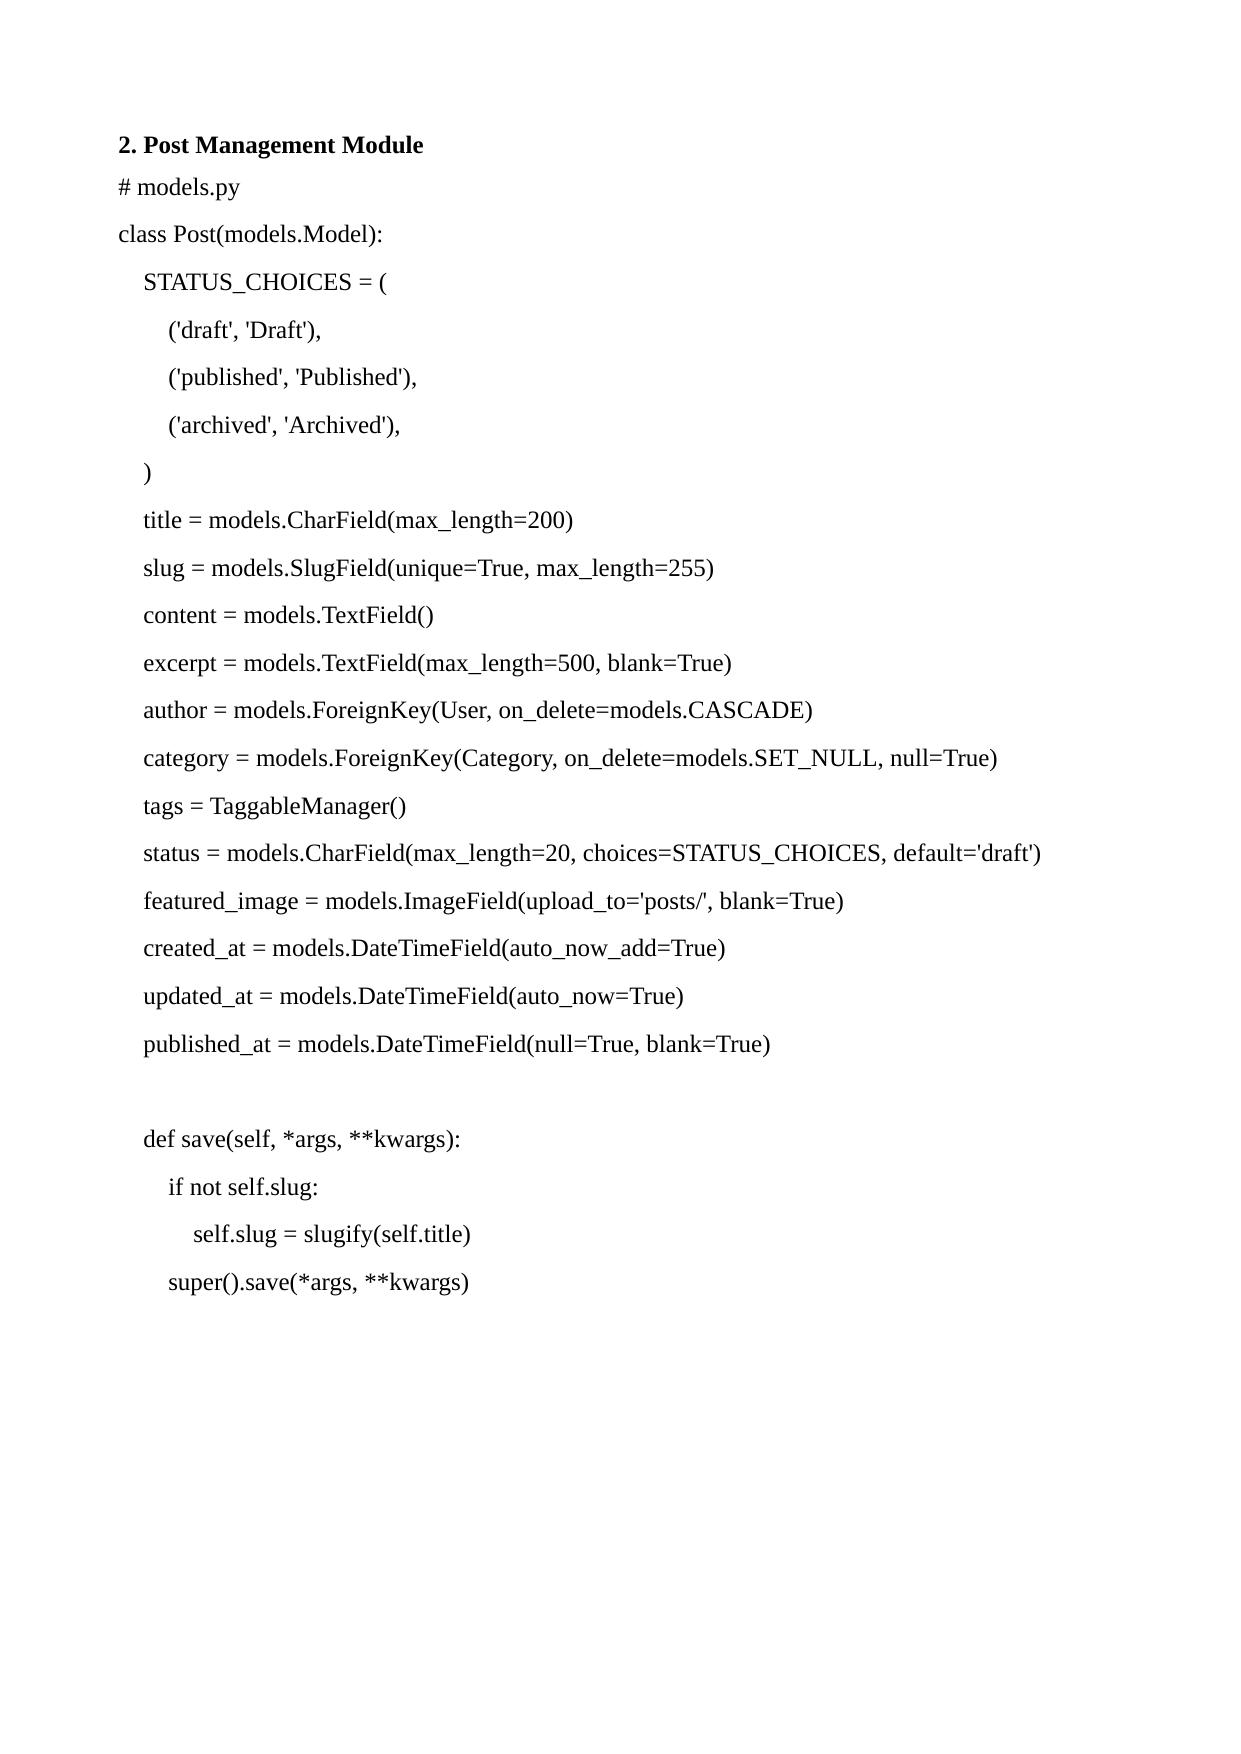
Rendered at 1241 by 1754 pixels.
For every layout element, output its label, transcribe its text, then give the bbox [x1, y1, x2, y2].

text updated_at = models.DateTimeField(auto_now=True) [118, 981, 1122, 1010]
text content = models.TextField() [118, 600, 1122, 629]
subtitle 2. Post Management Module [118, 131, 1122, 159]
text status = models.CharField(max_length=20, choices=STATUS_CHOICES, default='draft') [118, 838, 1122, 867]
text STATUS_CHOICES = ( [118, 267, 1122, 296]
text title = models.CharField(max_length=200) [118, 505, 1122, 534]
text featured_image = models.ImageField(upload_to='posts/', blank=True) [118, 886, 1122, 915]
text tags = TaggableManager() [118, 791, 1122, 819]
text self.slug = slugify(self.title) [118, 1219, 1122, 1248]
text def save(self, *args, **kwargs): [118, 1124, 1122, 1153]
text # models.py [118, 172, 1122, 201]
text class Post(models.Model): [118, 219, 1122, 248]
text if not self.slug: [118, 1172, 1122, 1200]
text author = models.ForeignKey(User, on_delete=models.CASCADE) [118, 696, 1122, 724]
text created_at = models.DateTimeField(auto_now_add=True) [118, 933, 1122, 962]
text ('draft', 'Draft'), [118, 315, 1122, 343]
text ('archived', 'Archived'), [118, 410, 1122, 439]
text super().save(*args, **kwargs) [118, 1267, 1122, 1296]
text ) [118, 457, 1122, 486]
text ('published', 'Published'), [118, 362, 1122, 391]
text published_at = models.DateTimeField(null=True, blank=True) [118, 1029, 1122, 1057]
text slug = models.SlugField(unique=True, max_length=255) [118, 553, 1122, 581]
text excerpt = models.TextField(max_length=500, blank=True) [118, 648, 1122, 677]
text category = models.ForeignKey(Category, on_delete=models.SET_NULL, null=True) [118, 743, 1122, 772]
